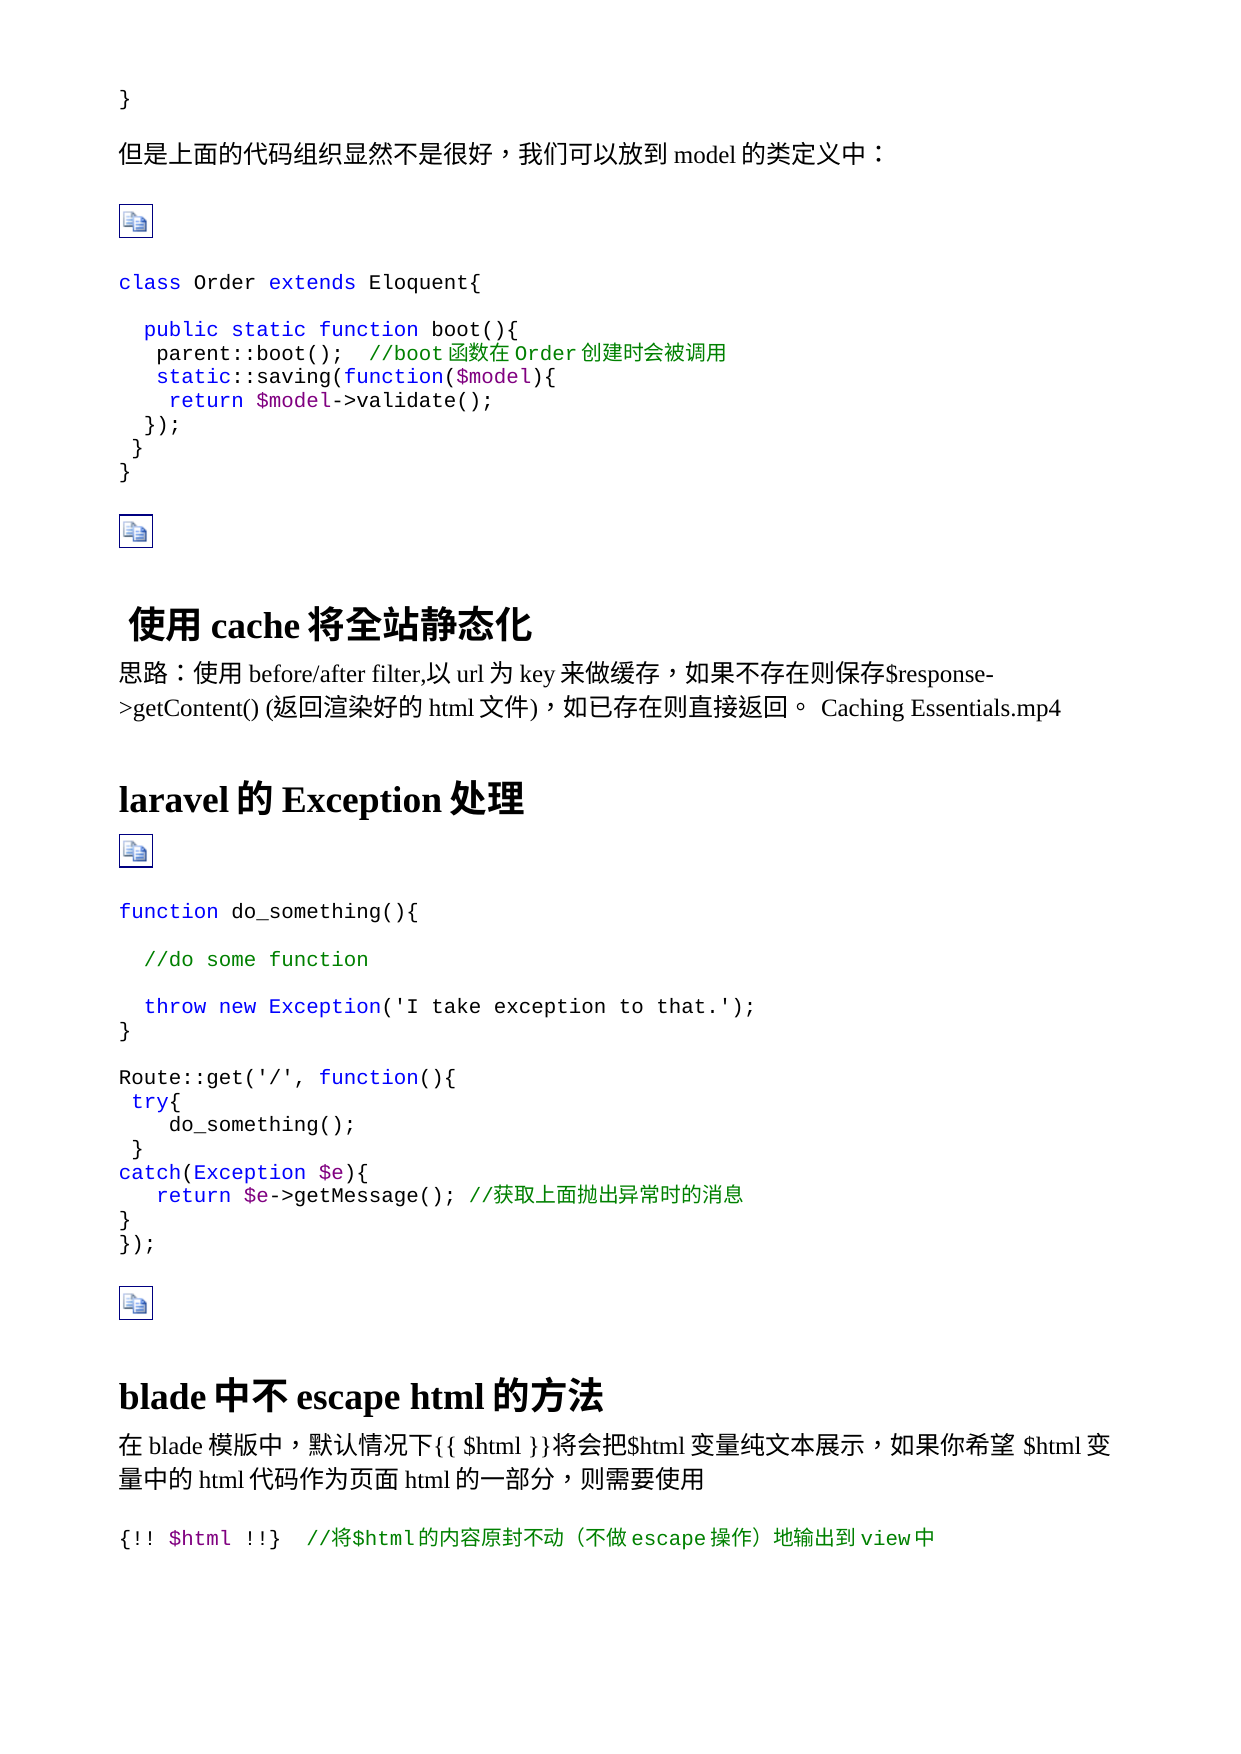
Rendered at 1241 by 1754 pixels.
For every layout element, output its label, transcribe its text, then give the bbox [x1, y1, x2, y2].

text } [119, 1020, 1121, 1043]
text 在blade模版中，默认情况下{{ $html }}将会把$html变量纯文本展示，如果你希望 $html变量中的html代码作为页面html的一部分，则需要使用 [119, 1431, 1121, 1494]
text 但是上面的代码组织显然不是很好，我们可以放到model的类定义中： [119, 141, 1121, 170]
picture [120, 516, 152, 547]
picture [120, 1287, 152, 1319]
text catch(Exception $e){ [119, 1162, 1121, 1185]
text }); [119, 414, 1121, 437]
subtitle laravel的Exception处理 [119, 777, 1121, 821]
text static::saving(function($model){ [119, 366, 1121, 390]
text } [119, 1209, 1121, 1233]
text Route::get('/', function(){ [119, 1067, 1121, 1091]
text throw new Exception('I take exception to that.'); [119, 996, 1121, 1020]
text class Order extends Eloquent{ [119, 272, 1121, 296]
text }); [119, 1233, 1121, 1256]
picture [120, 835, 152, 866]
text } [119, 87, 1121, 111]
text 思路：使用before/after filter,以url为key来做缓存，如果不存在则保存$response->getContent() (返回渲染好的html文件)，如已存在则直接返回。 Caching Essentials.mp4 [119, 659, 1121, 722]
text //do some function [119, 949, 1121, 972]
text public static function boot(){ [119, 319, 1121, 343]
text } [119, 1138, 1121, 1162]
text } [119, 437, 1121, 461]
text {!! $html !!} //将$html的内容原封不动（不做escape操作）地输出到view中 [119, 1528, 1121, 1551]
text parent::boot(); //boot函数在Order创建时会被调用 [119, 343, 1121, 366]
text return $model->validate(); [119, 390, 1121, 414]
subtitle blade中不escape html的方法 [119, 1375, 1121, 1418]
text return $e->getMessage(); //获取上面抛出异常时的消息 [119, 1185, 1121, 1209]
text do_something(); [119, 1114, 1121, 1138]
text try{ [119, 1091, 1121, 1114]
text } [119, 461, 1121, 485]
text function do_something(){ [119, 902, 1121, 925]
picture [120, 205, 152, 237]
subtitle 使用cache将全站静态化 [119, 603, 1121, 647]
